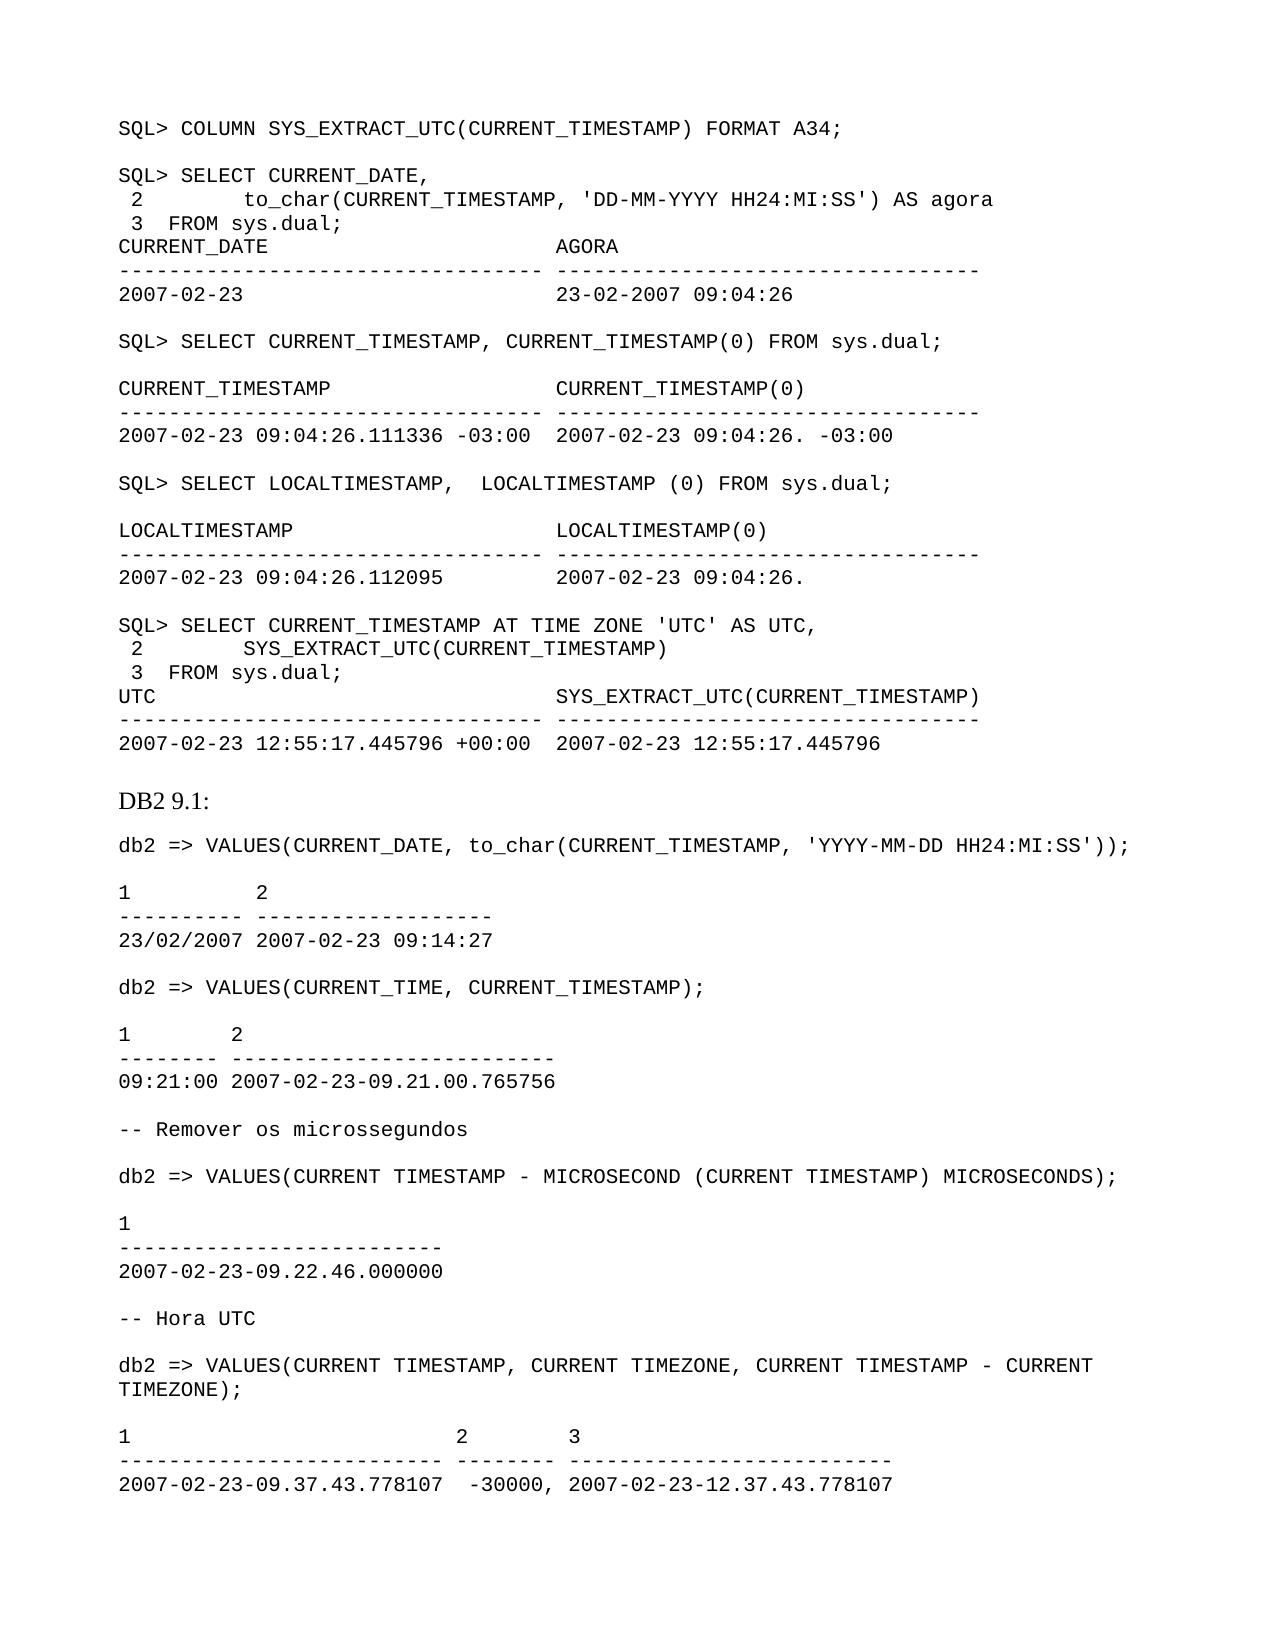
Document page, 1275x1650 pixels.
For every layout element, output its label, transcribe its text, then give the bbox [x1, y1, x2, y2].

text 2 to_char(CURRENT_TIMESTAMP, 'DD-MM-YYYY HH24:MI:SS') AS agora [118, 189, 1157, 213]
text 2007-02-23 23-02-2007 09:04:26 [118, 284, 1157, 307]
text 2007-02-23-09.22.46.000000 [118, 1261, 1157, 1284]
text 2 SYS_EXTRACT_UTC(CURRENT_TIMESTAMP) [118, 638, 1157, 662]
text -- Remover os microssegundos [118, 1119, 1157, 1142]
text CURRENT_TIMESTAMP CURRENT_TIMESTAMP(0) [118, 378, 1157, 402]
text ---------------------------------- ---------------------------------- [118, 544, 1157, 567]
text db2 => VALUES(CURRENT TIMESTAMP, CURRENT TIMEZONE, CURRENT TIMESTAMP - CURRENT TIMEZONE); [118, 1355, 1157, 1403]
text DB2 9.1: [118, 786, 1157, 815]
text 09:21:00 2007-02-23-09.21.00.765756 [118, 1072, 1157, 1095]
text -------- -------------------------- [118, 1048, 1157, 1072]
text 2007-02-23-09.37.43.778107 -30000, 2007-02-23-12.37.43.778107 [118, 1473, 1157, 1497]
text ---------------------------------- ---------------------------------- [118, 709, 1157, 733]
text 3 FROM sys.dual; [118, 213, 1157, 236]
text UTC SYS_EXTRACT_UTC(CURRENT_TIMESTAMP) [118, 686, 1157, 709]
text CURRENT_DATE AGORA [118, 236, 1157, 260]
text SQL> SELECT CURRENT_TIMESTAMP AT TIME ZONE 'UTC' AS UTC, [118, 615, 1157, 638]
text ---------------------------------- ---------------------------------- [118, 260, 1157, 284]
text 3 FROM sys.dual; [118, 662, 1157, 686]
text 23/02/2007 2007-02-23 09:14:27 [118, 930, 1157, 953]
text db2 => VALUES(CURRENT_TIME, CURRENT_TIMESTAMP); [118, 977, 1157, 1001]
text db2 => VALUES(CURRENT TIMESTAMP - MICROSECOND (CURRENT TIMESTAMP) MICROSECONDS); [118, 1166, 1157, 1190]
text -------------------------- -------- -------------------------- [118, 1450, 1157, 1473]
text 2007-02-23 12:55:17.445796 +00:00 2007-02-23 12:55:17.445796 [118, 733, 1157, 757]
text ---------- ------------------- [118, 906, 1157, 930]
text 1 2 [118, 882, 1157, 906]
text -- Hora UTC [118, 1308, 1157, 1332]
text ---------------------------------- ---------------------------------- [118, 402, 1157, 426]
text -------------------------- [118, 1237, 1157, 1261]
text SQL> SELECT LOCALTIMESTAMP, LOCALTIMESTAMP (0) FROM sys.dual; [118, 473, 1157, 496]
text 1 2 3 [118, 1426, 1157, 1450]
text 1 [118, 1213, 1157, 1237]
text LOCALTIMESTAMP LOCALTIMESTAMP(0) [118, 520, 1157, 544]
text 1 2 [118, 1024, 1157, 1048]
text 2007-02-23 09:04:26.112095 2007-02-23 09:04:26. [118, 567, 1157, 591]
text 2007-02-23 09:04:26.111336 -03:00 2007-02-23 09:04:26. -03:00 [118, 426, 1157, 449]
text SQL> SELECT CURRENT_DATE, [118, 165, 1157, 189]
text SQL> SELECT CURRENT_TIMESTAMP, CURRENT_TIMESTAMP(0) FROM sys.dual; [118, 331, 1157, 354]
text SQL> COLUMN SYS_EXTRACT_UTC(CURRENT_TIMESTAMP) FORMAT A34; [118, 118, 1157, 142]
text db2 => VALUES(CURRENT_DATE, to_char(CURRENT_TIMESTAMP, 'YYYY-MM-DD HH24:MI:SS')); [118, 835, 1157, 859]
